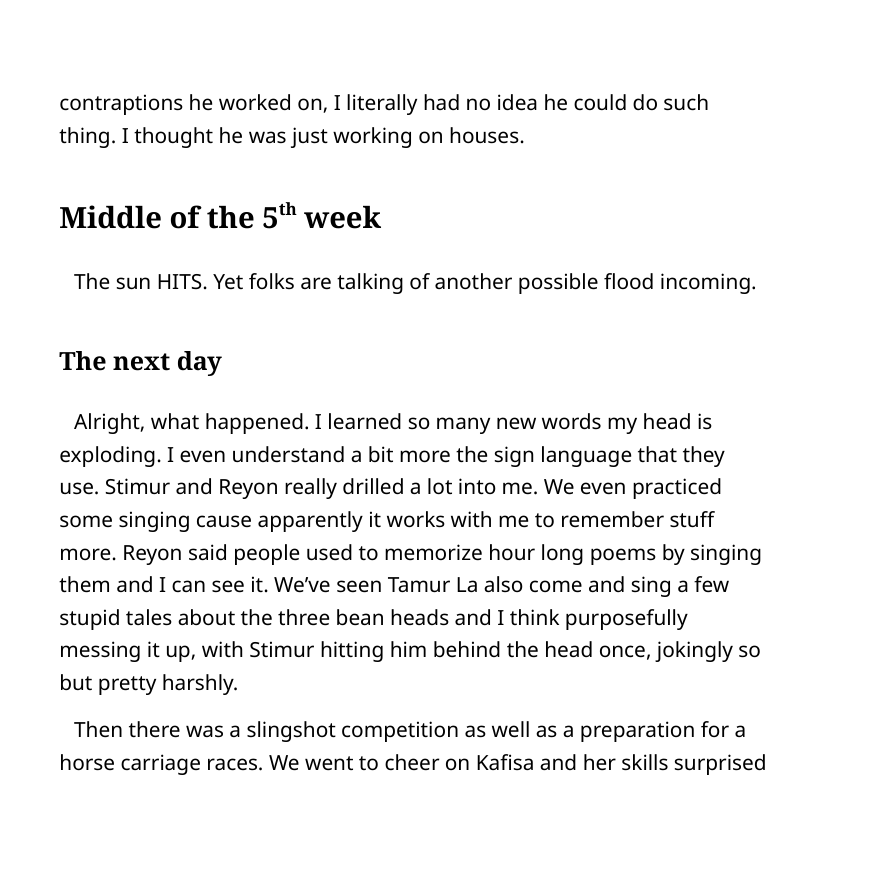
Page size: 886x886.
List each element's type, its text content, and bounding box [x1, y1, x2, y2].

text contraptions he worked on, I literally had no idea he could do such thing. I thought he was just working on houses. [59, 88, 768, 149]
text Alright, what happened. I learned so many new words my head is exploding. I even understand a bit more the sign language that they use. Stimur and Reyon really drilled a lot into me. We even practiced some singing cause apparently it works with me to remember stuff more. Reyon said people used to memorize hour long poems by singing them and I can see it. We’ve seen Tamur La also come and sing a few stupid tales about the three bean heads and I think purposefully messing it up, with Stimur hitting him behind the head once, jokingly so but pretty harshly. [59, 407, 768, 696]
text Then there was a slingshot competition as well as a preparation for a horse carriage races. We went to cheer on Kafisa and her skills surprised [59, 715, 768, 776]
text The sun HITS. Yet folks are talking of another possible flood incoming. [59, 267, 768, 295]
subtitle Middle of the 5th week [59, 198, 768, 237]
subtitle The next day [59, 344, 768, 378]
